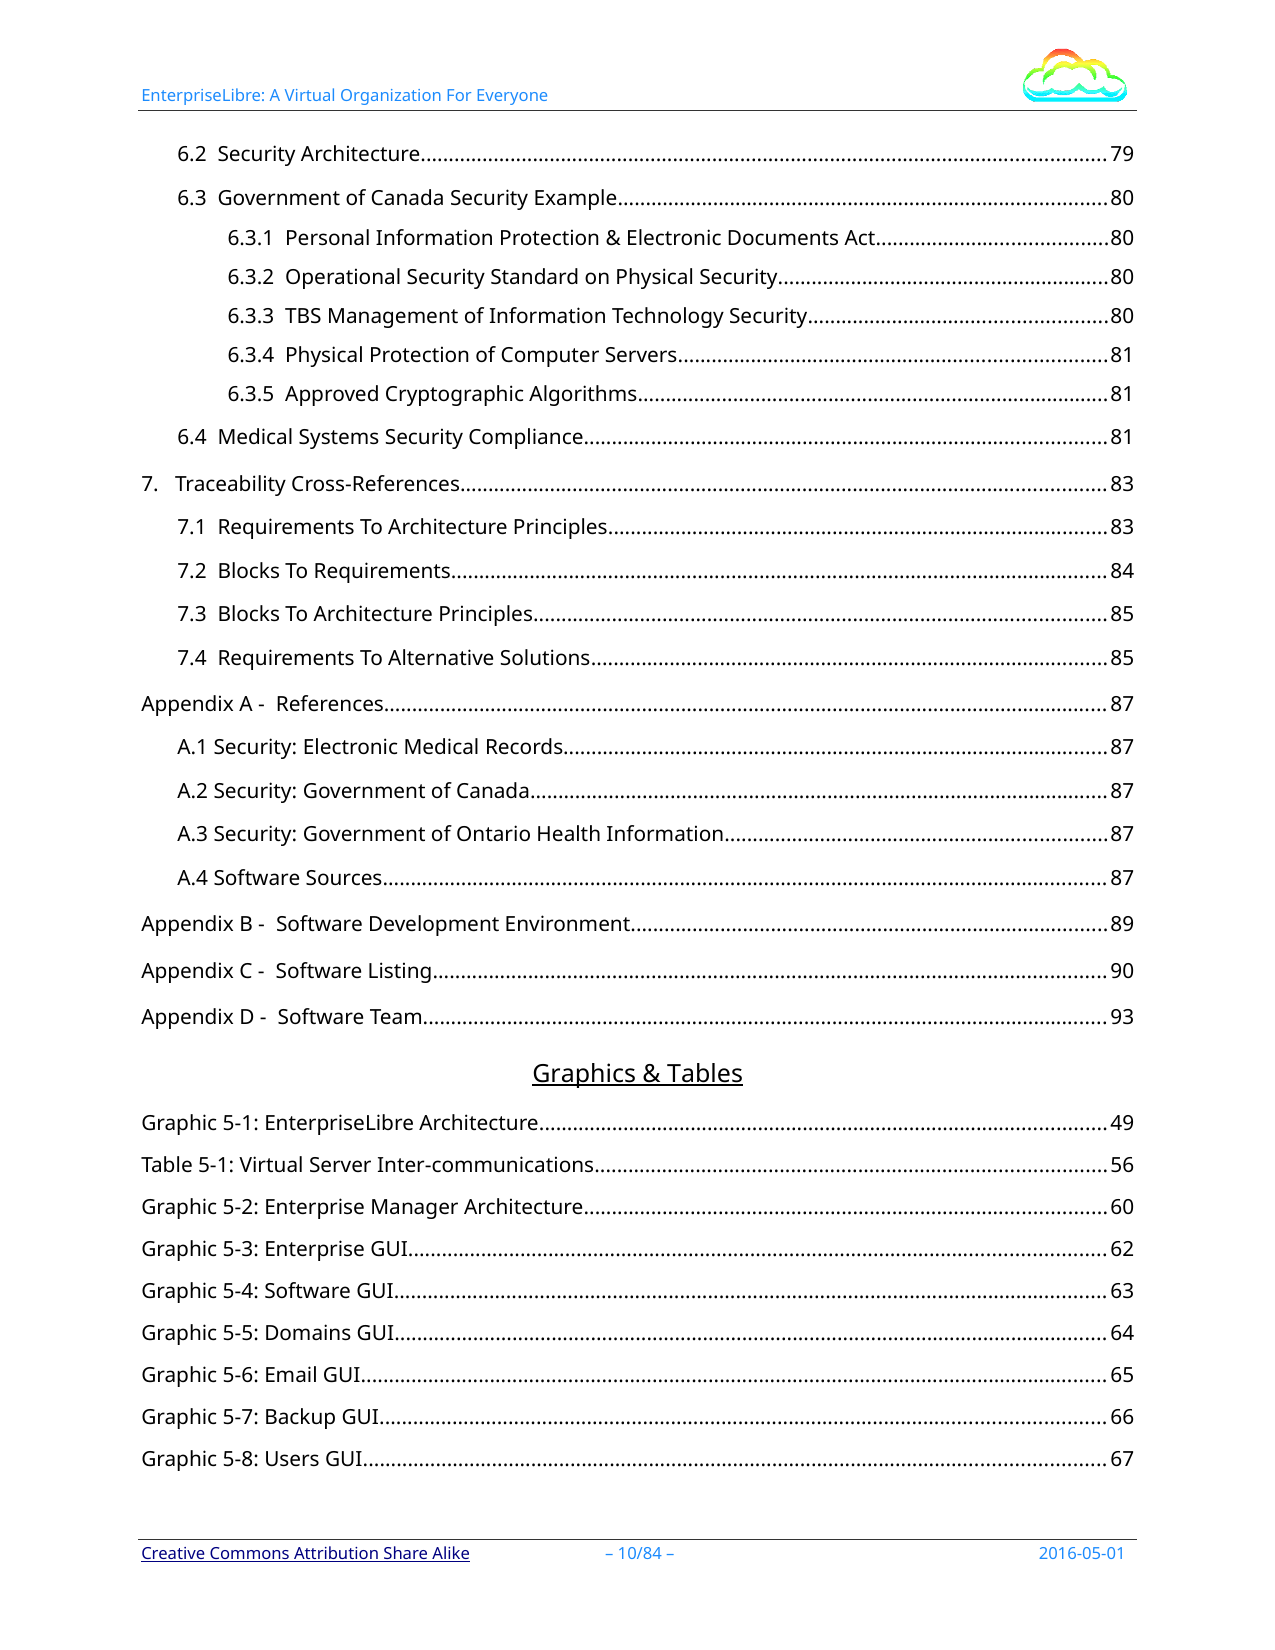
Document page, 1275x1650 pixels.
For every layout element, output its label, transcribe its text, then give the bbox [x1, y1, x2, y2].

subtitle 6.4 Medical Systems Security Compliance 81 [177, 422, 1134, 451]
text Graphic 5-2: Enterprise Manager Architecture 60 [141, 1192, 1134, 1221]
text Graphic 5-4: Software GUI 63 [141, 1276, 1134, 1305]
subtitle Graphics & Tables [141, 1055, 1134, 1089]
subtitle 7.4 Requirements To Alternative Solutions 85 [177, 643, 1134, 671]
text Table 5-1: Virtual Server Inter-communications 56 [141, 1150, 1134, 1179]
subtitle Appendix B - Software Development Environment 89 [141, 909, 1134, 938]
subtitle 6.3 Government of Canada Security Example 80 [177, 183, 1134, 211]
text Graphic 5-5: Domains GUI 64 [141, 1318, 1134, 1347]
text Graphic 5-7: Backup GUI 66 [141, 1402, 1134, 1431]
subtitle A.3 Security: Government of Ontario Health Information 87 [177, 819, 1134, 848]
subtitle 6.3.2 Operational Security Standard on Physical Security 80 [227, 262, 1134, 291]
subtitle Appendix A - References 87 [141, 689, 1134, 717]
text Graphic 5-3: Enterprise GUI 62 [141, 1234, 1134, 1263]
subtitle 6.3.1 Personal Information Protection & Electronic Documents Act 80 [227, 223, 1134, 252]
text Graphic 5-1: EnterpriseLibre Architecture 49 [141, 1108, 1134, 1137]
subtitle 6.3.4 Physical Protection of Computer Servers 81 [227, 340, 1134, 368]
subtitle Appendix D - Software Team 93 [141, 1002, 1134, 1031]
subtitle A.1 Security: Electronic Medical Records 87 [177, 732, 1134, 761]
subtitle 7.3 Blocks To Architecture Principles 85 [177, 599, 1134, 628]
subtitle 7. Traceability Cross-References 83 [141, 469, 1134, 497]
subtitle 6.3.5 Approved Cryptographic Algorithms 81 [227, 379, 1134, 407]
subtitle 7.1 Requirements To Architecture Principles 83 [177, 512, 1134, 541]
subtitle Appendix C - Software Listing 90 [141, 956, 1134, 984]
subtitle A.2 Security: Government of Canada 87 [177, 776, 1134, 804]
subtitle A.4 Software Sources 87 [177, 863, 1134, 891]
subtitle 7.2 Blocks To Requirements 84 [177, 556, 1134, 584]
picture [1022, 47, 1128, 102]
subtitle 6.3.3 TBS Management of Information Technology Security 80 [227, 301, 1134, 329]
text Graphic 5-8: Users GUI 67 [141, 1444, 1134, 1473]
text Graphic 5-6: Email GUI 65 [141, 1360, 1134, 1389]
subtitle 6.2 Security Architecture 79 [177, 139, 1134, 168]
